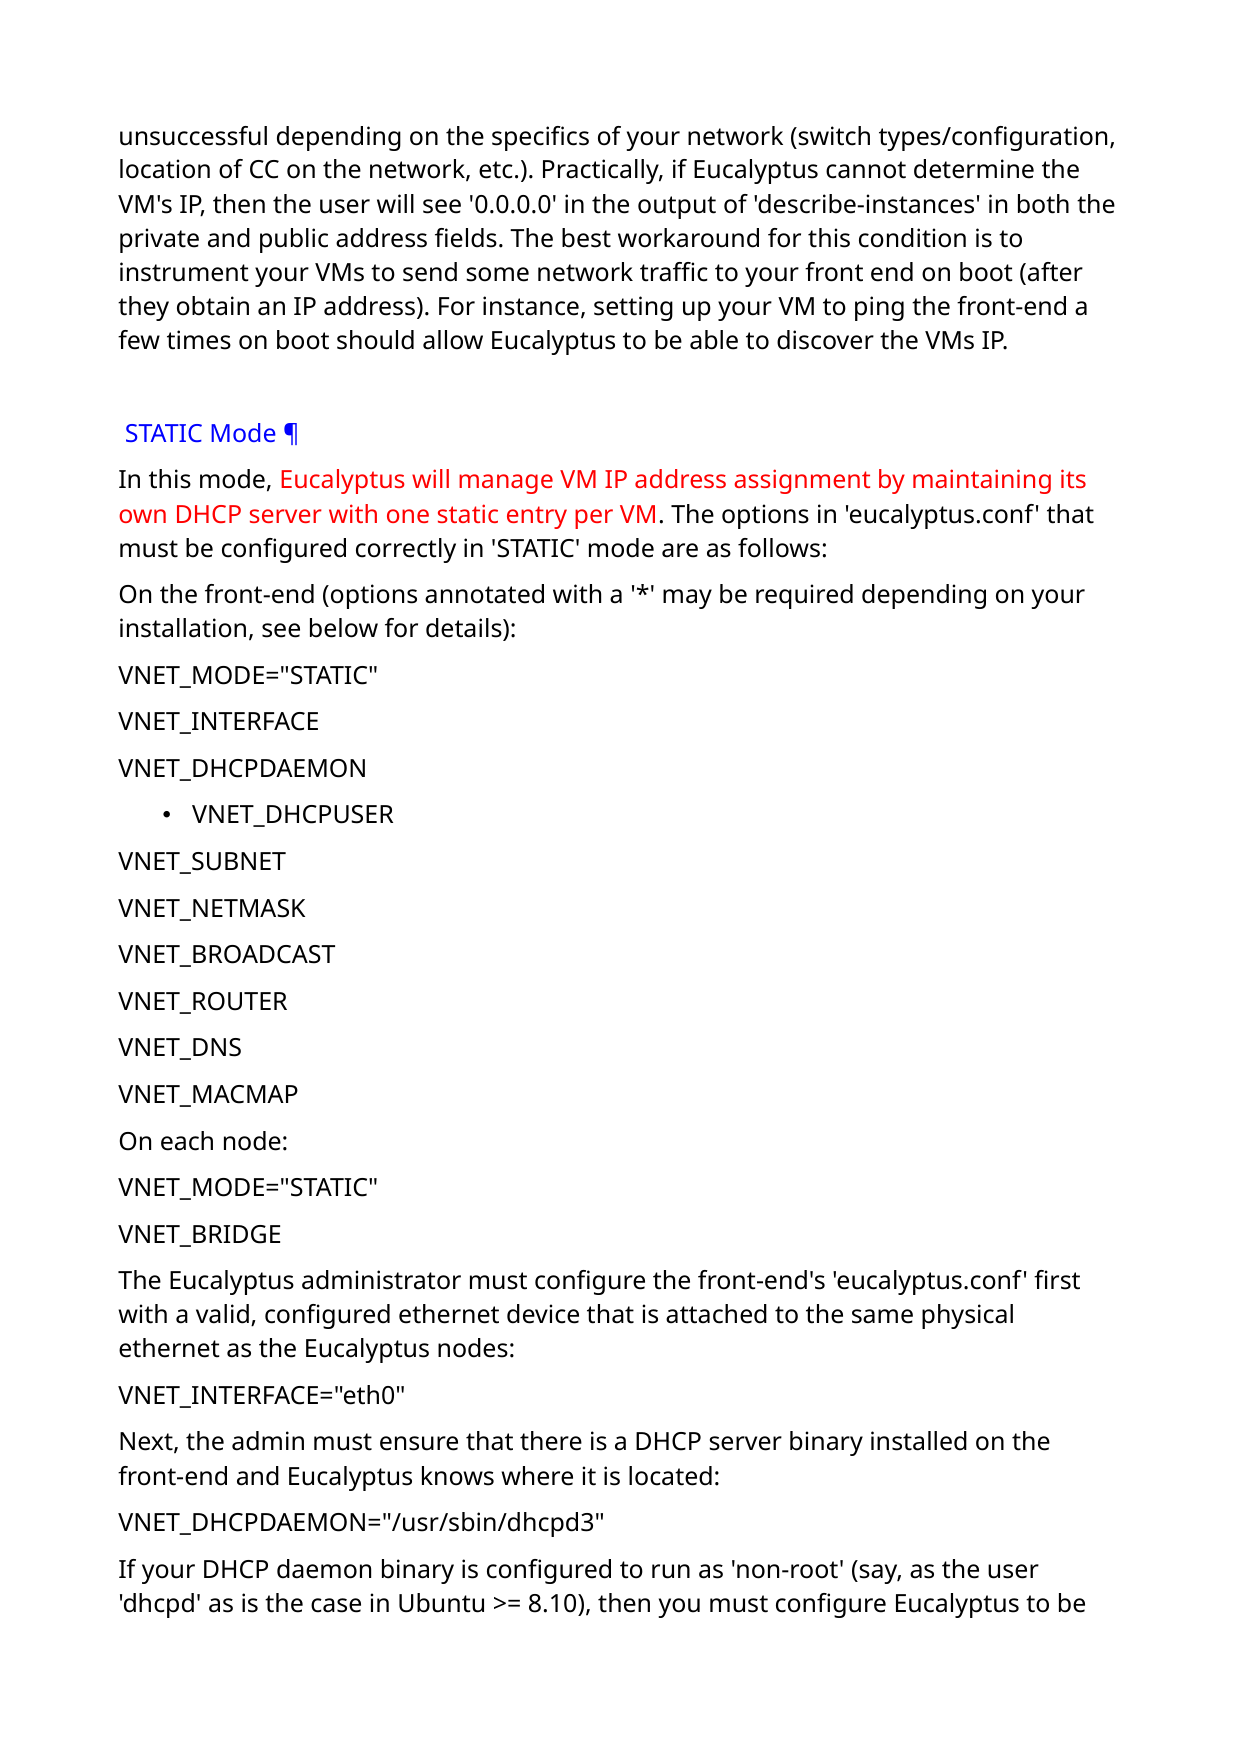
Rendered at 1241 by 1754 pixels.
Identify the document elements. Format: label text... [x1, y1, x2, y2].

text VNET_MODE="STATIC" [118, 657, 1122, 692]
text VNET_DNS [118, 1030, 1122, 1064]
text VNET_NETMASK [118, 890, 1122, 924]
text STATIC Mode ¶ [118, 416, 1122, 450]
text VNET_MODE="STATIC" [118, 1170, 1122, 1204]
text In this mode, Eucalyptus will manage VM IP address assignment by maintaining its own DHCP server with one static entry per VM. The options in 'eucalyptus.conf' that must be configured correctly in 'STATIC' mode are as follows: [118, 462, 1122, 564]
text VNET_DHCPDAEMON="/usr/sbin/dhcpd3" [118, 1505, 1122, 1539]
text VNET_INTERFACE [118, 704, 1122, 738]
text Next, the admin must ensure that there is a DHCP server binary installed on the front-end and Eucalyptus knows where it is located: [118, 1424, 1122, 1492]
text VNET_ROUTER [118, 983, 1122, 1017]
text On each node: [118, 1123, 1122, 1157]
list VNET_DHCPUSER [162, 797, 1122, 831]
text On the front-end (options annotated with a '*' may be required depending on your installation, see below for details): [118, 577, 1122, 645]
text unsuccessful depending on the specifics of your network (switch types/configuration, location of CC on the network, etc.). Practically, if Eucalyptus cannot determine the VM's IP, then the user will see '0.0.0.0' in the output of 'describe-instances' in both the private and public address fields. The best workaround for this condition is to instrument your VMs to send some network traffic to your front end on boot (after they obtain an IP address). For instance, setting up your VM to ping the front-end a few times on boot should allow Eucalyptus to be able to discover the VMs IP. [118, 118, 1122, 357]
text VNET_INTERFACE="eth0" [118, 1377, 1122, 1412]
text If your DHCP daemon binary is configured to run as 'non-root' (say, as the user 'dhcpd' as is the case in Ubuntu >= 8.10), then you must configure Eucalyptus to be [118, 1551, 1122, 1619]
text VNET_SUBNET [118, 844, 1122, 878]
text VNET_DHCPDAEMON [118, 751, 1122, 785]
text VNET_BROADCAST [118, 937, 1122, 971]
text The Eucalyptus administrator must configure the front-end's 'eucalyptus.conf' first with a valid, configured ethernet device that is attached to the same physical ethernet as the Eucalyptus nodes: [118, 1263, 1122, 1365]
text VNET_BRIDGE [118, 1216, 1122, 1250]
text VNET_MACMAP [118, 1077, 1122, 1111]
